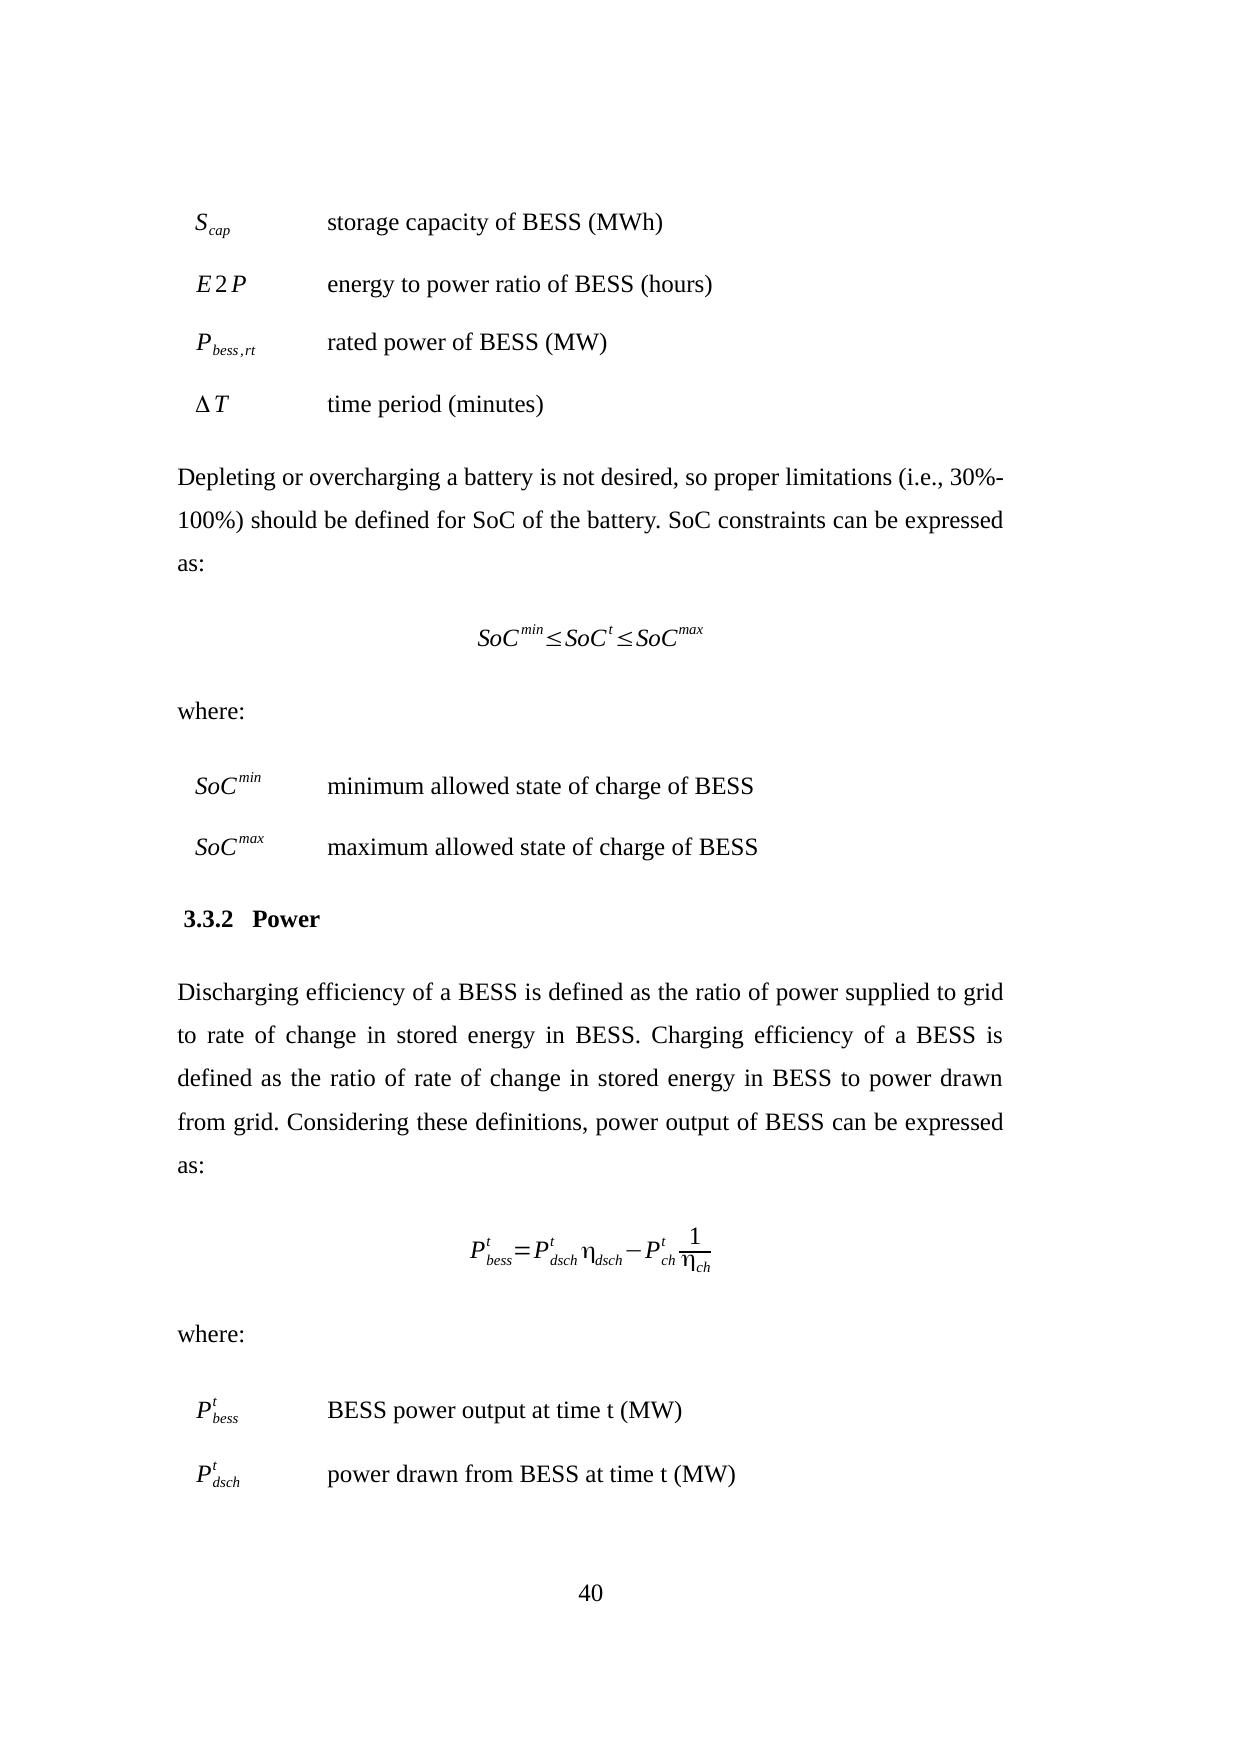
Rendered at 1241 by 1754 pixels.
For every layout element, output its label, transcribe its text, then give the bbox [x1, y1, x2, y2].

subtitle Power [177, 904, 1004, 933]
text where: [177, 696, 1004, 724]
text Discharging efficiency of a BESS is defined as the ratio of power supplied to grid to rate of change in stored energy in BESS. Charging efficiency of a BESS is defined as the ratio of rate of change in stored energy in BESS to power drawn from grid. Considering these definitions, power output of BESS can be expressed as: [177, 977, 1004, 1178]
text storage capacity of BESS (MWh) [177, 207, 1004, 239]
text maximum allowed state of charge of BESS [177, 829, 1004, 861]
text power drawn from BESS at time t (MW) [177, 1457, 1004, 1492]
text BESS power output at time t (MW) [177, 1392, 1004, 1427]
text Depleting or overcharging a battery is not desired, so proper limitations (i.e., 30%-100%) should be defined for SoC of the battery. SoC constraints can be expressed as: [177, 462, 1004, 577]
text time period (minutes) [177, 389, 1004, 418]
text where: [177, 1319, 1004, 1348]
text rated power of BESS (MW) [177, 327, 1004, 359]
text minimum allowed state of charge of BESS [177, 768, 1004, 800]
text energy to power ratio of BESS (hours) [177, 269, 1004, 297]
